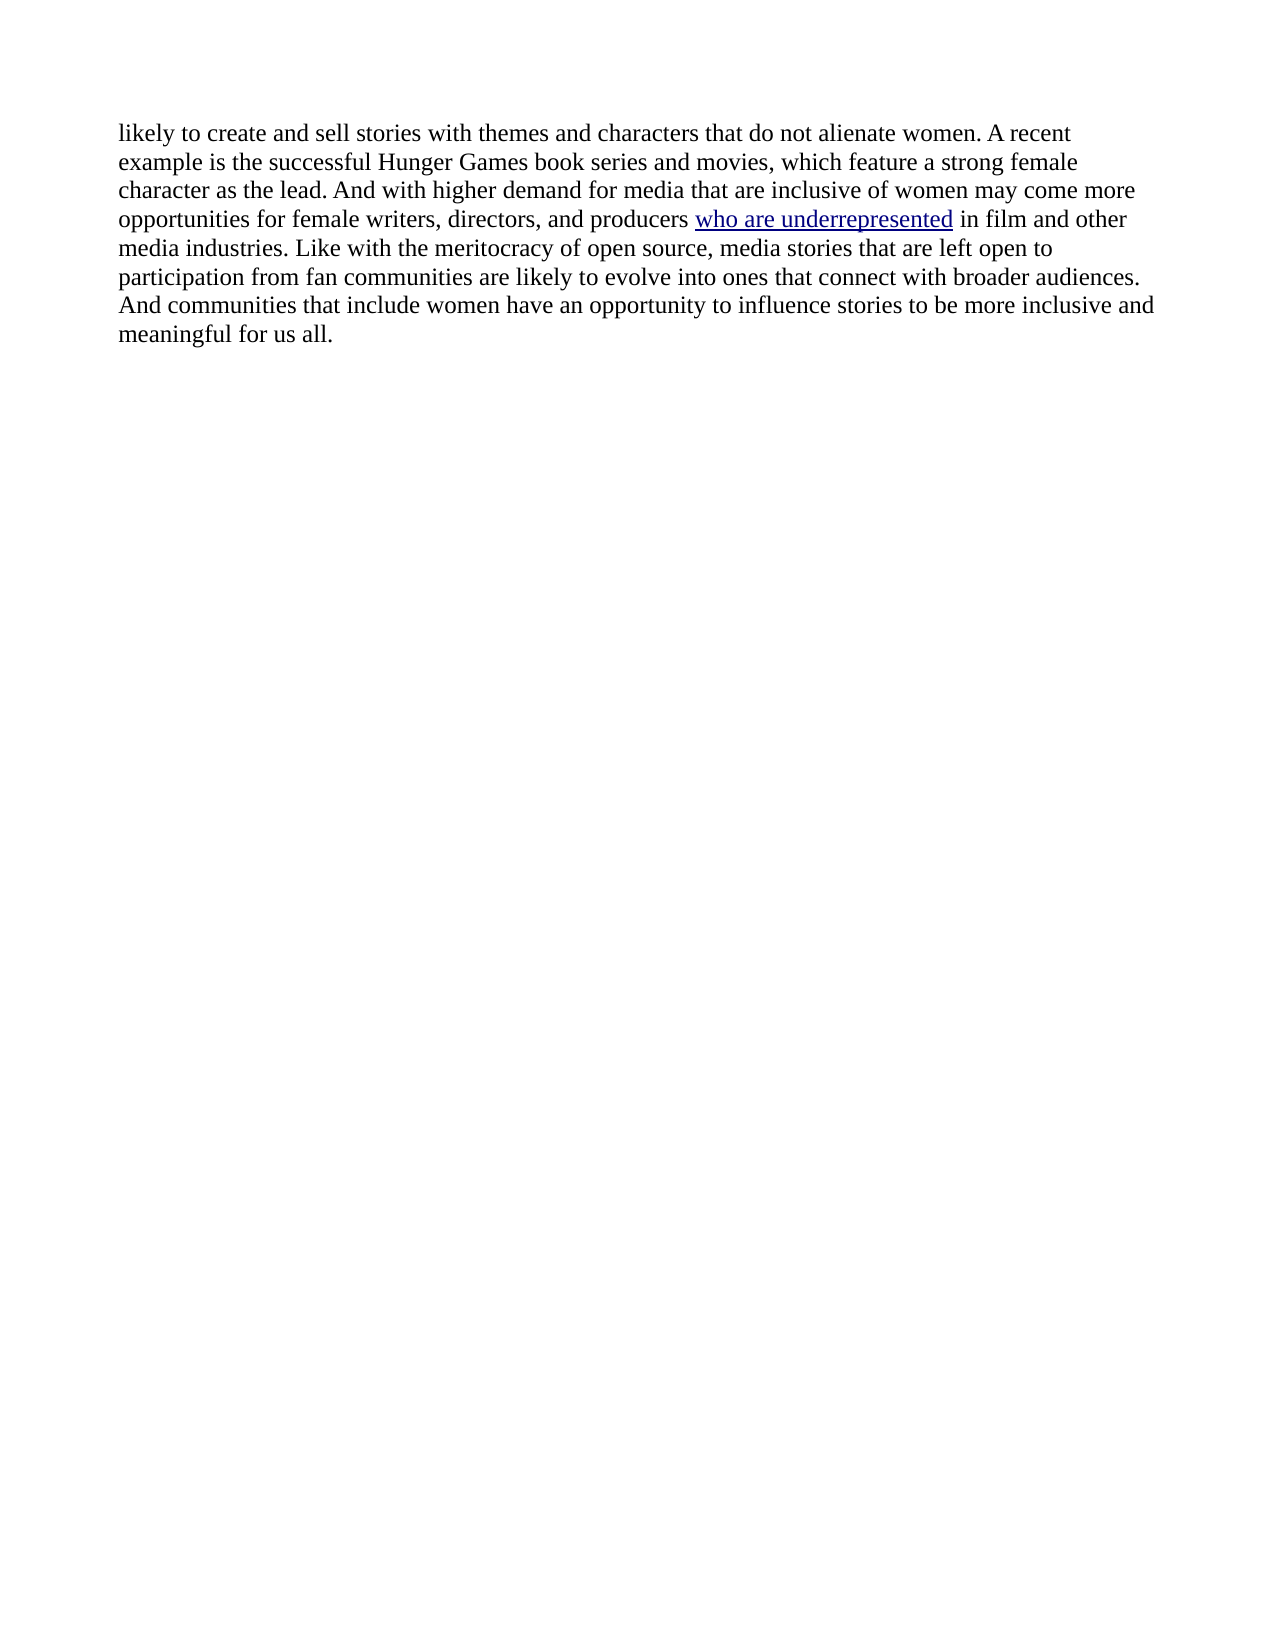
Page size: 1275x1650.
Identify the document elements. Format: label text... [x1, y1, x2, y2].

text likely to create and sell stories with themes and characters that do not alienate women. A recent example is the successful Hunger Games book series and movies, which feature a strong female character as the lead. And with higher demand for media that are inclusive of women may come more opportunities for female writers, directors, and producers who are underrepresented in film and other media industries. Like with the meritocracy of open source, media stories that are left open to participation from fan communities are likely to evolve into ones that connect with broader audiences. And communities that include women have an opportunity to influence stories to be more inclusive and meaningful for us all. [118, 118, 1157, 348]
